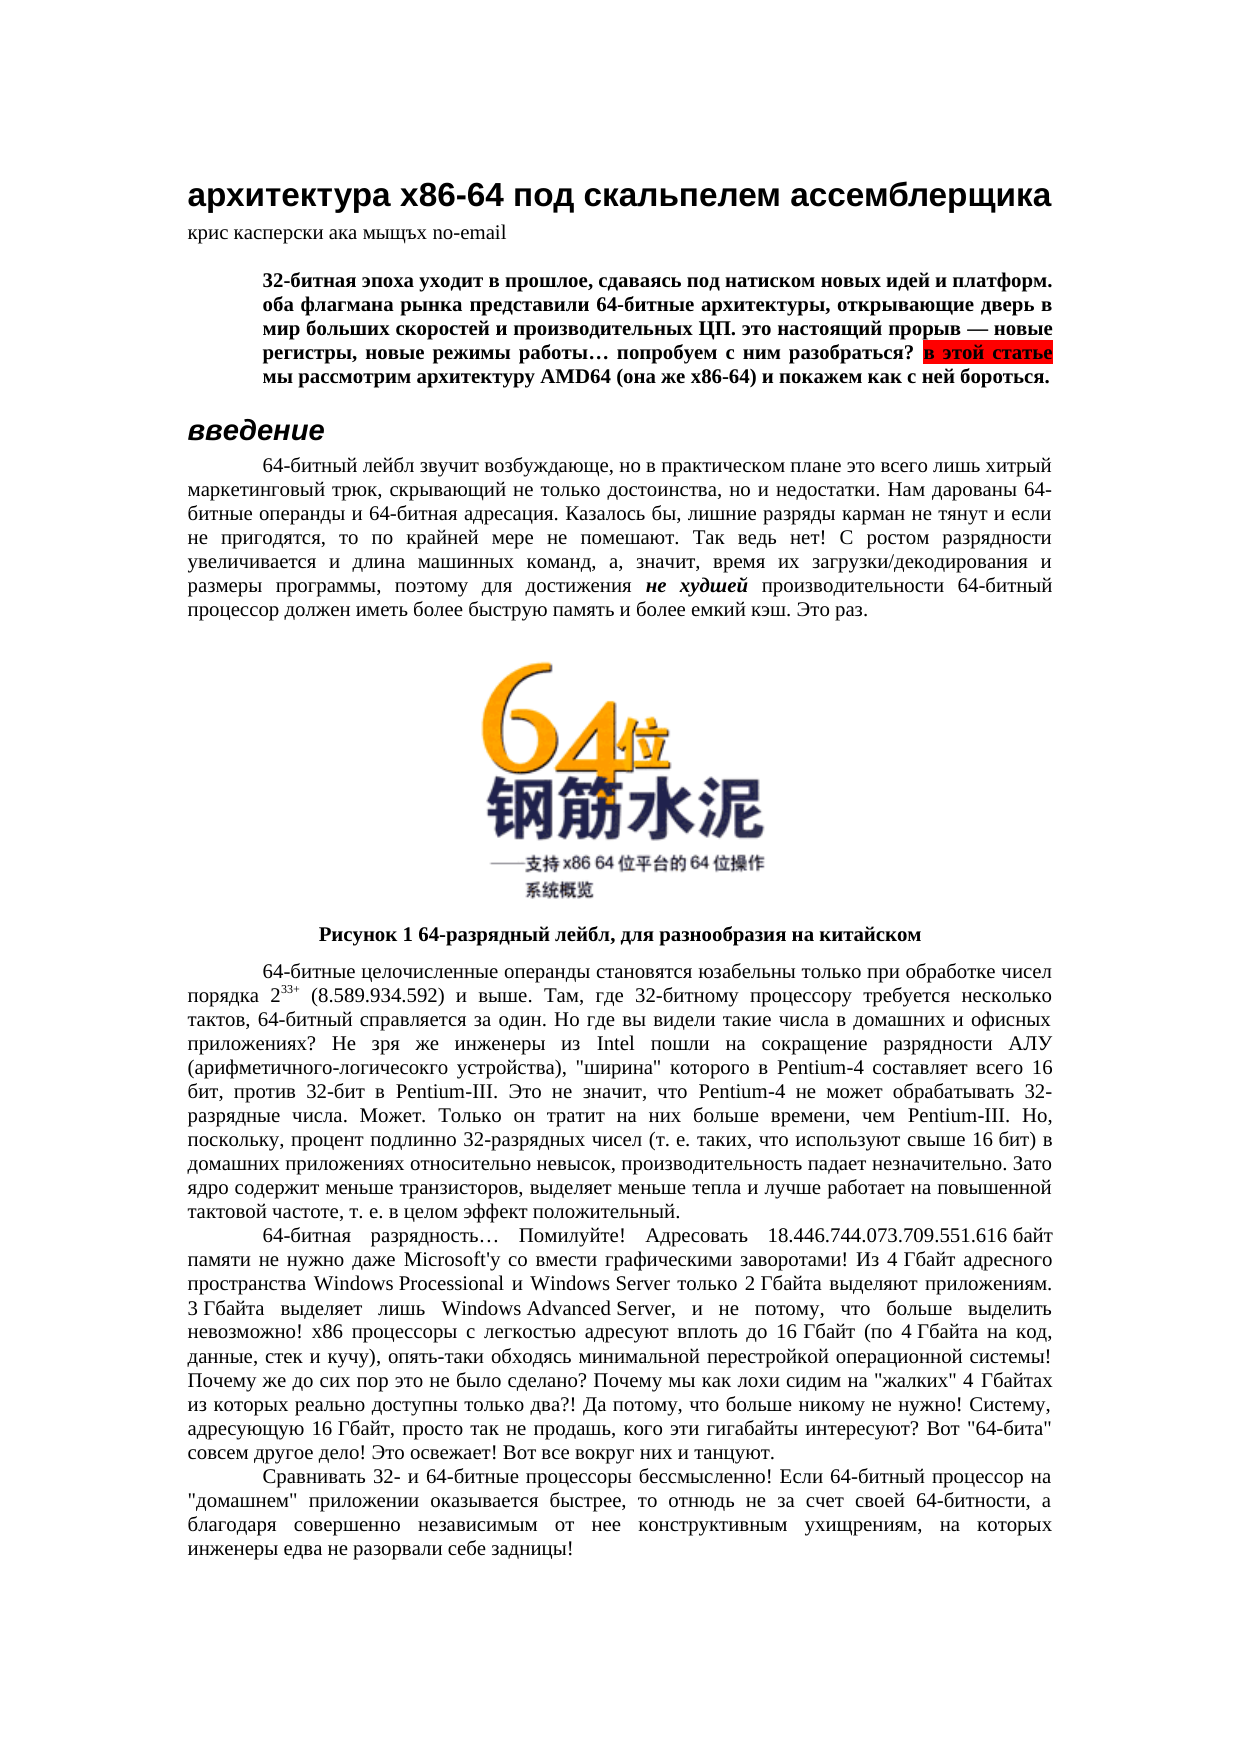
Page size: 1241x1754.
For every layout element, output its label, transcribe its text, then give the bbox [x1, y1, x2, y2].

text 64-битный лейбл звучит возбуждающе, но в практическом плане это всего лишь хитрый маркетинговый трюк, скрывающий не только достоинства, но и недостатки. Нам дарованы 64-битные операнды и 64-битная адресация. Казалось бы, лишние разряды карман не тянут и если не пригодятся, то по крайней мере не помешают. Так ведь нет! С ростом разрядности увеличивается и длина машинных команд, а, значит, время их загрузки/декодирования и размеры программы, поэтому для достижения не худшей производительности 64-битный процессор должен иметь более быструю память и более емкий кэш. Это раз. [187, 453, 1053, 621]
text 64-битные целочисленные операнды становятся юзабельны только при обработке чисел порядка 233+ (8.589.934.592) и выше. Там, где 32-битному процессору требуется несколько тактов, 64-битный справляется за один. Но где вы видели такие числа в домашних и офисных приложениях? Не зря же инженеры из Intel пошли на сокращение разрядности АЛУ (арифметичного-логичесокго устройства), "ширина" которого в Pentium-4 составляет всего 16 бит, против 32-бит в Pentium-III. Это не значит, что Pentium-4 не может обрабатывать 32-разрядные числа. Может. Только он тратит на них больше времени, чем Pentium-III. Но, поскольку, процент подлинно 32-разрядных чисел (т. е. таких, что используют свыше 16 бит) в домашних приложениях относительно невысок, производительность падает незначительно. Зато ядро содержит меньше транзисторов, выделяет меньше тепла и лучше работает на повышенной тактовой частоте, т. е. в целом эффект положительный. [187, 958, 1053, 1223]
text Рисунок 1 64-разрядный лейбл, для разнообразия на китайском [187, 922, 1053, 946]
text 64-битная разрядность… Помилуйте! Адресовать 18.446.744.073.709.551.616 байт памяти не нужно даже Microsoft'у со вмести графическими заворотами! Из 4 Гбайт адресного пространства Windows Processional и Windows Server только 2 Гбайта выделяют приложениям. 3 Гбайта выделяет лишь Windows Advanced Server, и не потому, что больше выделить невозможно! x86 процессоры с легкостью адресуют вплоть до 16 Гбайт (по 4 Гбайта на код, данные, стек и кучу), опять-таки обходясь минимальной перестройкой операционной системы! Почему же до сих пор это не было сделано? Почему мы как лохи сидим на "жалких" 4 Гбайтах из которых реально доступны только два?! Да потому, что больше никому не нужно! Систему, адресующую 16 Гбайт, просто так не продашь, кого эти гигабайты интересуют? Вот "64-бита" совсем другое дело! Это освежает! Вот все вокруг них и танцуют. [187, 1223, 1053, 1464]
picture [463, 645, 777, 910]
subtitle архитектура x86-64 под скальпелем ассемблерщика [187, 175, 1053, 213]
text крис касперски ака мыщъх no-email [187, 220, 1053, 244]
subtitle введение [187, 413, 1053, 447]
text Сравнивать 32- и 64-битные процессоры бессмысленно! Если 64-битный процессор на "домашнем" приложении оказывается быстрее, то отнюдь не за счет своей 64-битности, а благодаря совершенно независимым от нее конструктивным ухищрениям, на которых инженеры едва не разорвали себе задницы! [187, 1464, 1053, 1560]
text 32-битная эпоха уходит в прошлое, сдаваясь под натиском новых идей и платформ. оба флагмана рынка (Intel и AMD) представили 64-битные архитектуры, открывающие дверь в мир больших скоростей и производительных ЦП. это настоящий прорыв — новые регистры, новые режимы работы… попробуем с ним разобраться? в этой статье мы рассмотрим архитектуру AMD64 (она же x86-64) и покажем как с ней бороться. [262, 268, 1053, 388]
